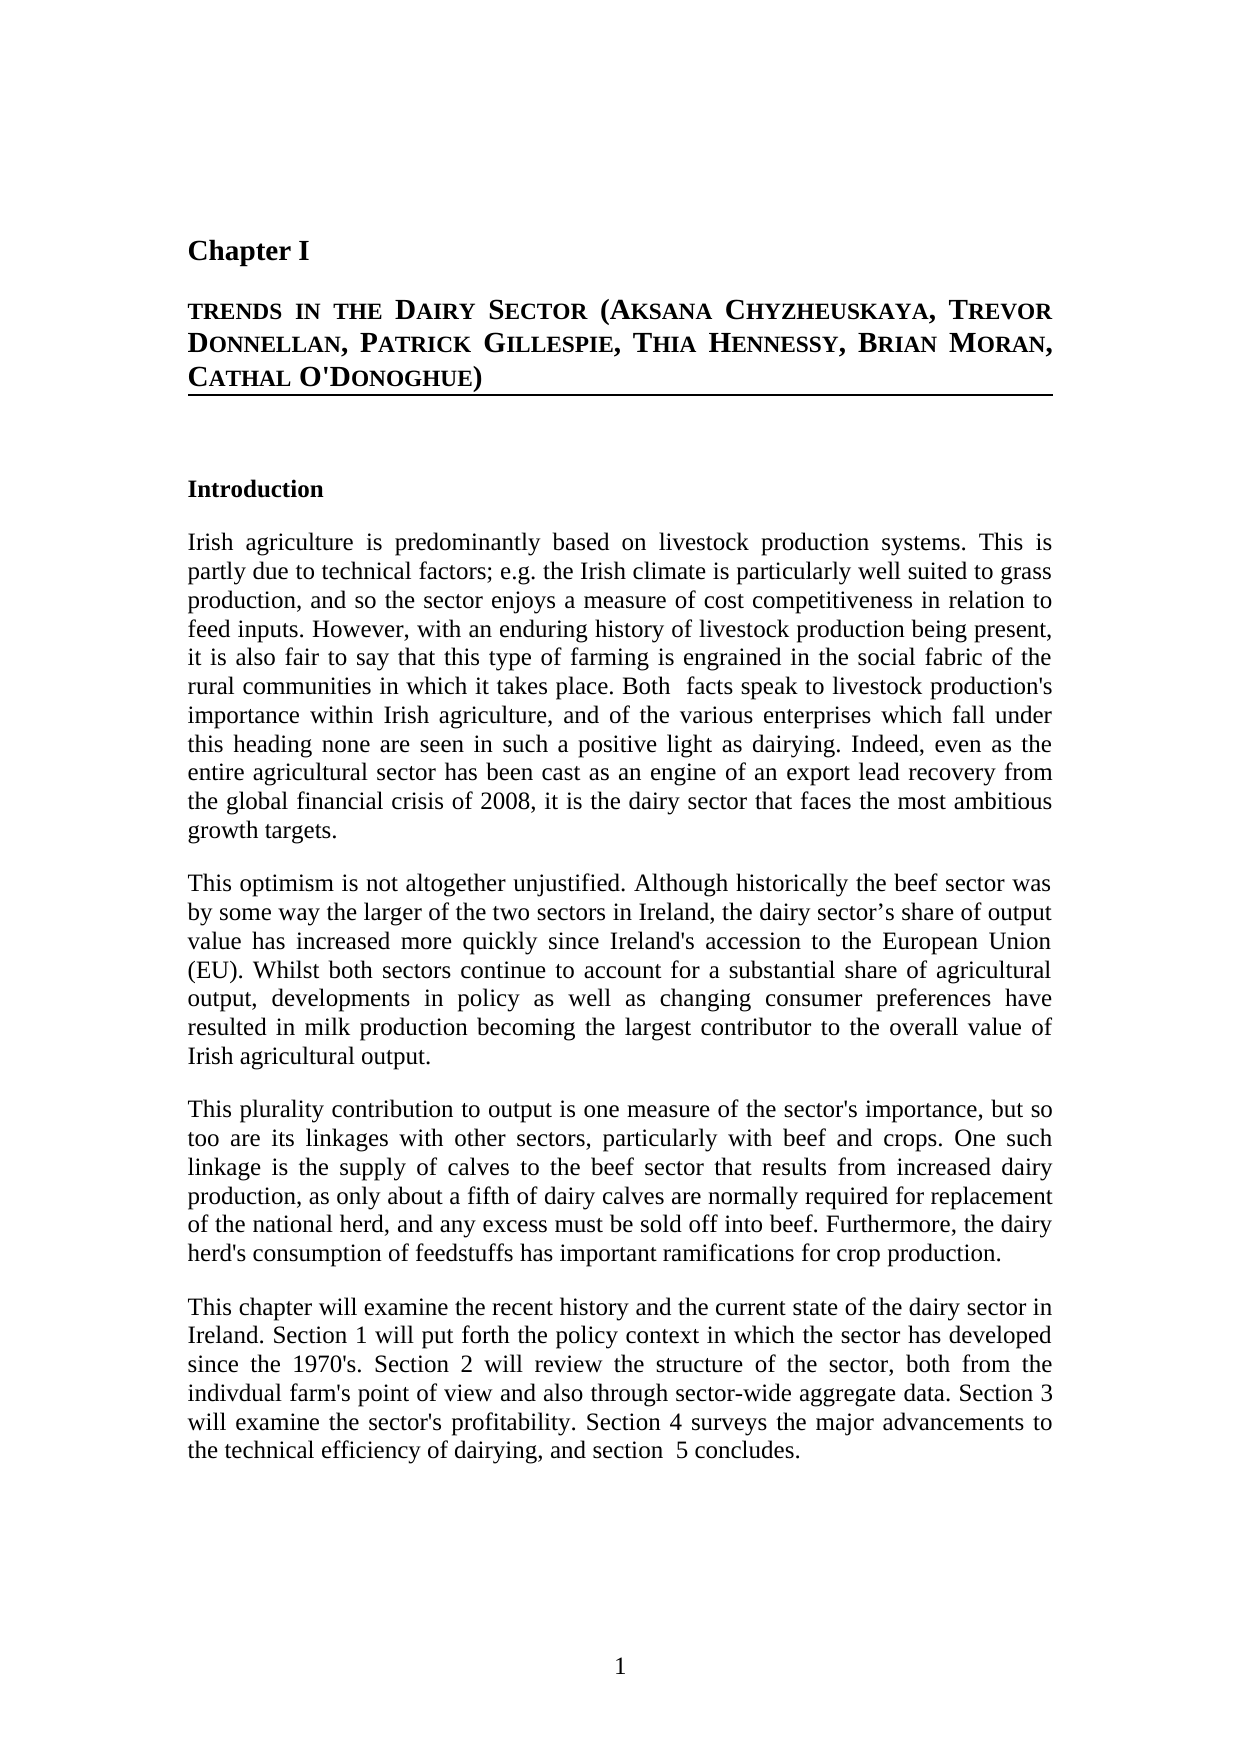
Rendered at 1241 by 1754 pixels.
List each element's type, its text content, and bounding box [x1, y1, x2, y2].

text Irish agriculture is predominantly based on livestock production systems. This is partly due to technical factors; e.g. the Irish climate is particularly well suited to grass production, and so the sector enjoys a measure of cost competitiveness in relation to feed inputs. However, with an enduring history of livestock production being present, it is also fair to say that this type of farming is engrained in the social fabric of the rural communities in which it takes place. Both facts speak to livestock production's importance within Irish agriculture, and of the various enterprises which fall under this heading none are seen in such a positive light as dairying. Indeed, even as the entire agricultural sector has been cast as an engine of an export lead recovery from the global financial crisis of 2008, it is the dairy sector that faces the most ambitious growth targets. [187, 527, 1053, 844]
subtitle Introduction [187, 474, 1053, 503]
text trends in the Dairy Sector (Aksana Chyzheuskaya, Trevor Donnellan, Patrick Gillespie, Thia Hennessy, Brian Moran, Cathal O'Donoghue) [187, 292, 1053, 396]
text This plurality contribution to output is one measure of the sector's importance, but so too are its linkages with other sectors, particularly with beef and crops. One such linkage is the supply of calves to the beef sector that results from increased dairy production, as only about a fifth of dairy calves are normally required for replacement of the national herd, and any excess must be sold off into beef. Furthermore, the dairy herd's consumption of feedstuffs has important ramifications for crop production. [187, 1094, 1053, 1267]
text This optimism is not altogether unjustified. Although historically the beef sector was by some way the larger of the two sectors in Ireland, the dairy sector’s share of output value has increased more quickly since Ireland's accession to the European Union (EU). Whilst both sectors continue to account for a substantial share of agricultural output, developments in policy as well as changing consumer preferences have resulted in milk production becoming the largest contributor to the overall value of Irish agricultural output. [187, 868, 1053, 1070]
text This chapter will examine the recent history and the current state of the dairy sector in Ireland. Section 1 will put forth the policy context in which the sector has developed since the 1970's. Section 2 will review the structure of the sector, both from the indivdual farm's point of view and also through sector-wide aggregate data. Section 3 will examine the sector's profitability. Section 4 surveys the major advancements to the technical efficiency of dairying, and section 5 concludes. [187, 1292, 1053, 1464]
